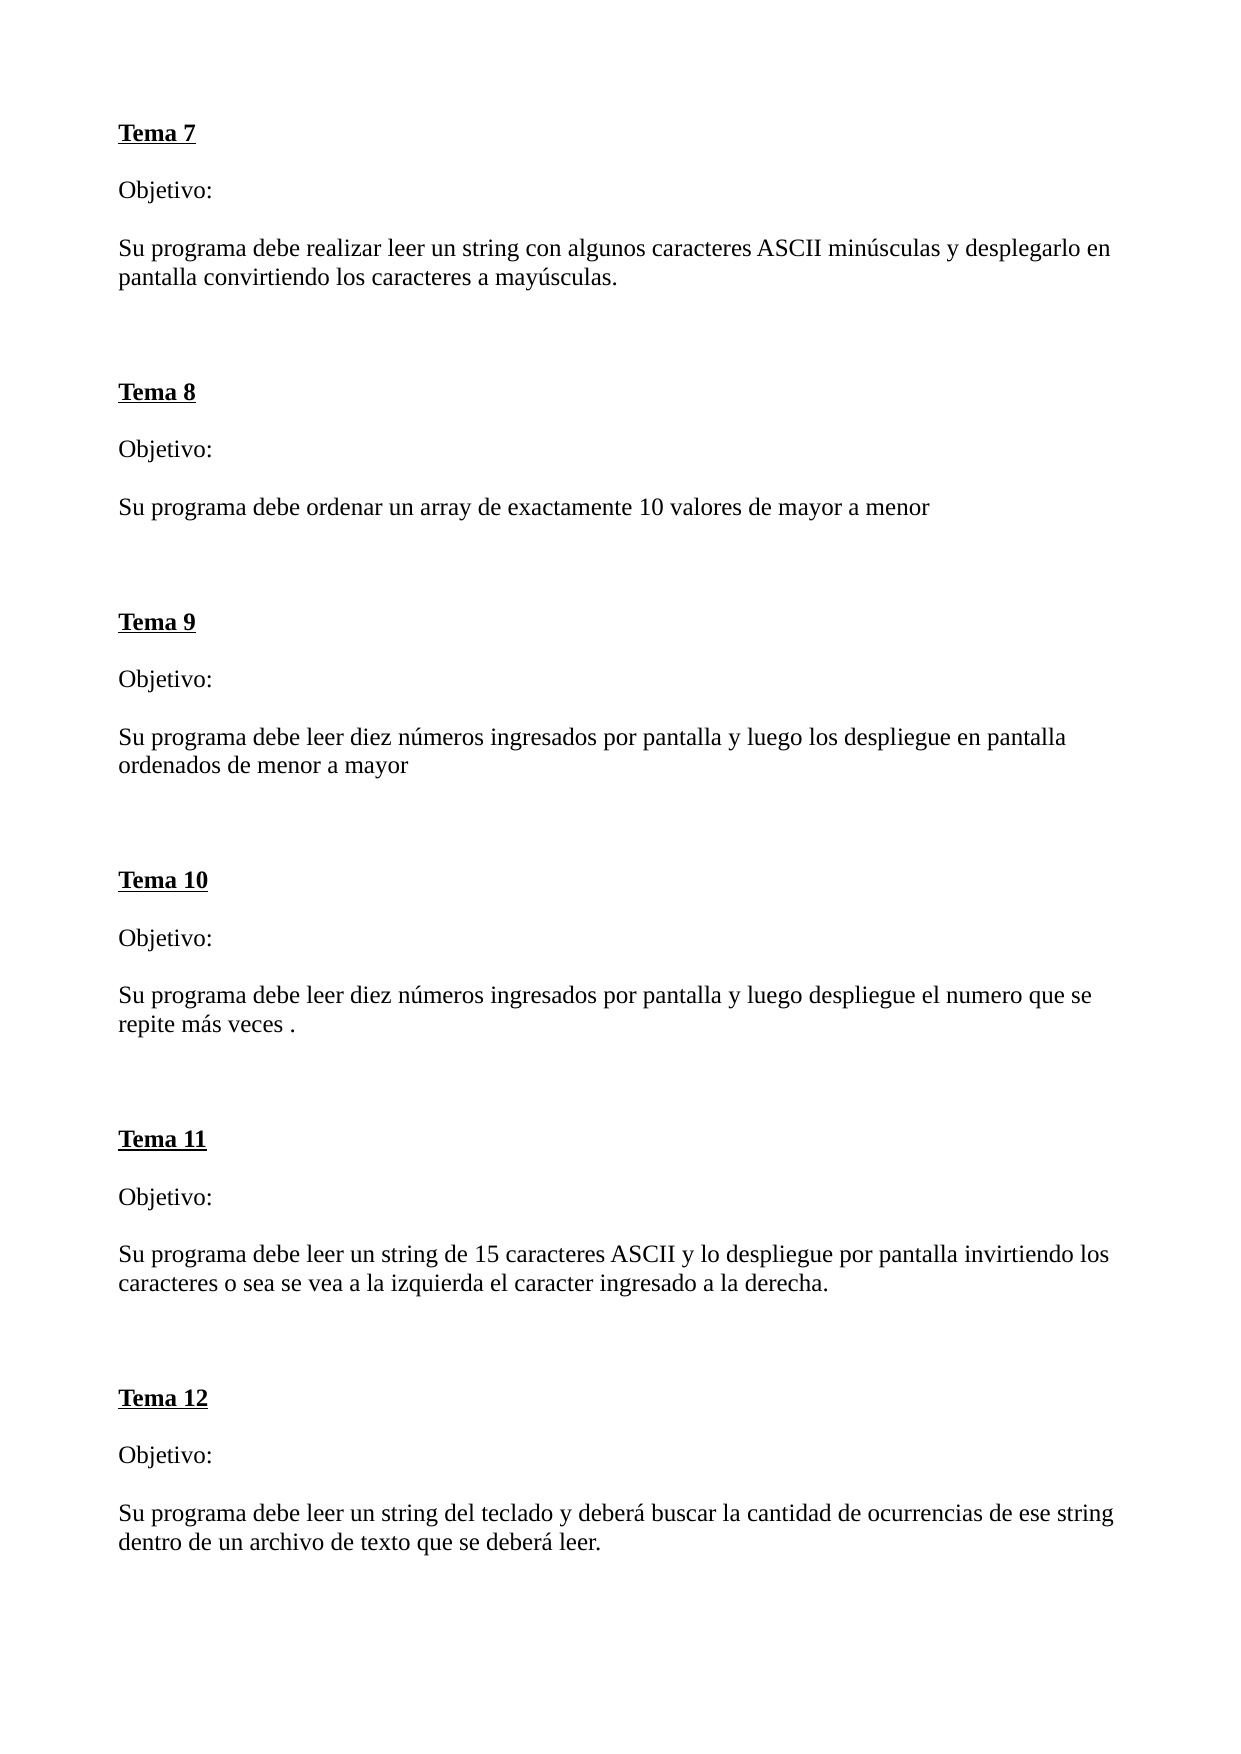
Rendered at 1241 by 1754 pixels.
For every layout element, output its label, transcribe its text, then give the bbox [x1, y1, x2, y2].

text Su programa debe realizar leer un string con algunos caracteres ASCII minúsculas y desplegarlo en pantalla convirtiendo los caracteres a mayúsculas. [118, 233, 1122, 291]
text Objetivo: [118, 1441, 1122, 1469]
text Tema 11 [118, 1124, 1122, 1153]
text Tema 12 [118, 1383, 1122, 1412]
text Objetivo: [118, 434, 1122, 463]
text Objetivo: [118, 664, 1122, 693]
text Su programa debe leer diez números ingresados por pantalla y luego despliegue el numero que se repite más veces . [118, 981, 1122, 1038]
text Tema 7 [118, 118, 1122, 147]
text Su programa debe ordenar un array de exactamente 10 valores de mayor a menor [118, 492, 1122, 521]
text Su programa debe leer un string de 15 caracteres ASCII y lo despliegue por pantalla invirtiendo los caracteres o sea se vea a la izquierda el caracter ingresado a la derecha. [118, 1239, 1122, 1297]
text Tema 10 [118, 866, 1122, 894]
text Tema 8 [118, 377, 1122, 406]
text Su programa debe leer diez números ingresados por pantalla y luego los despliegue en pantalla ordenados de menor a mayor [118, 722, 1122, 779]
text Su programa debe leer un string del teclado y deberá buscar la cantidad de ocurrencias de ese string dentro de un archivo de texto que se deberá leer. [118, 1498, 1122, 1556]
text Objetivo: [118, 923, 1122, 952]
text Objetivo: [118, 176, 1122, 204]
text Tema 9 [118, 607, 1122, 636]
text Objetivo: [118, 1182, 1122, 1211]
